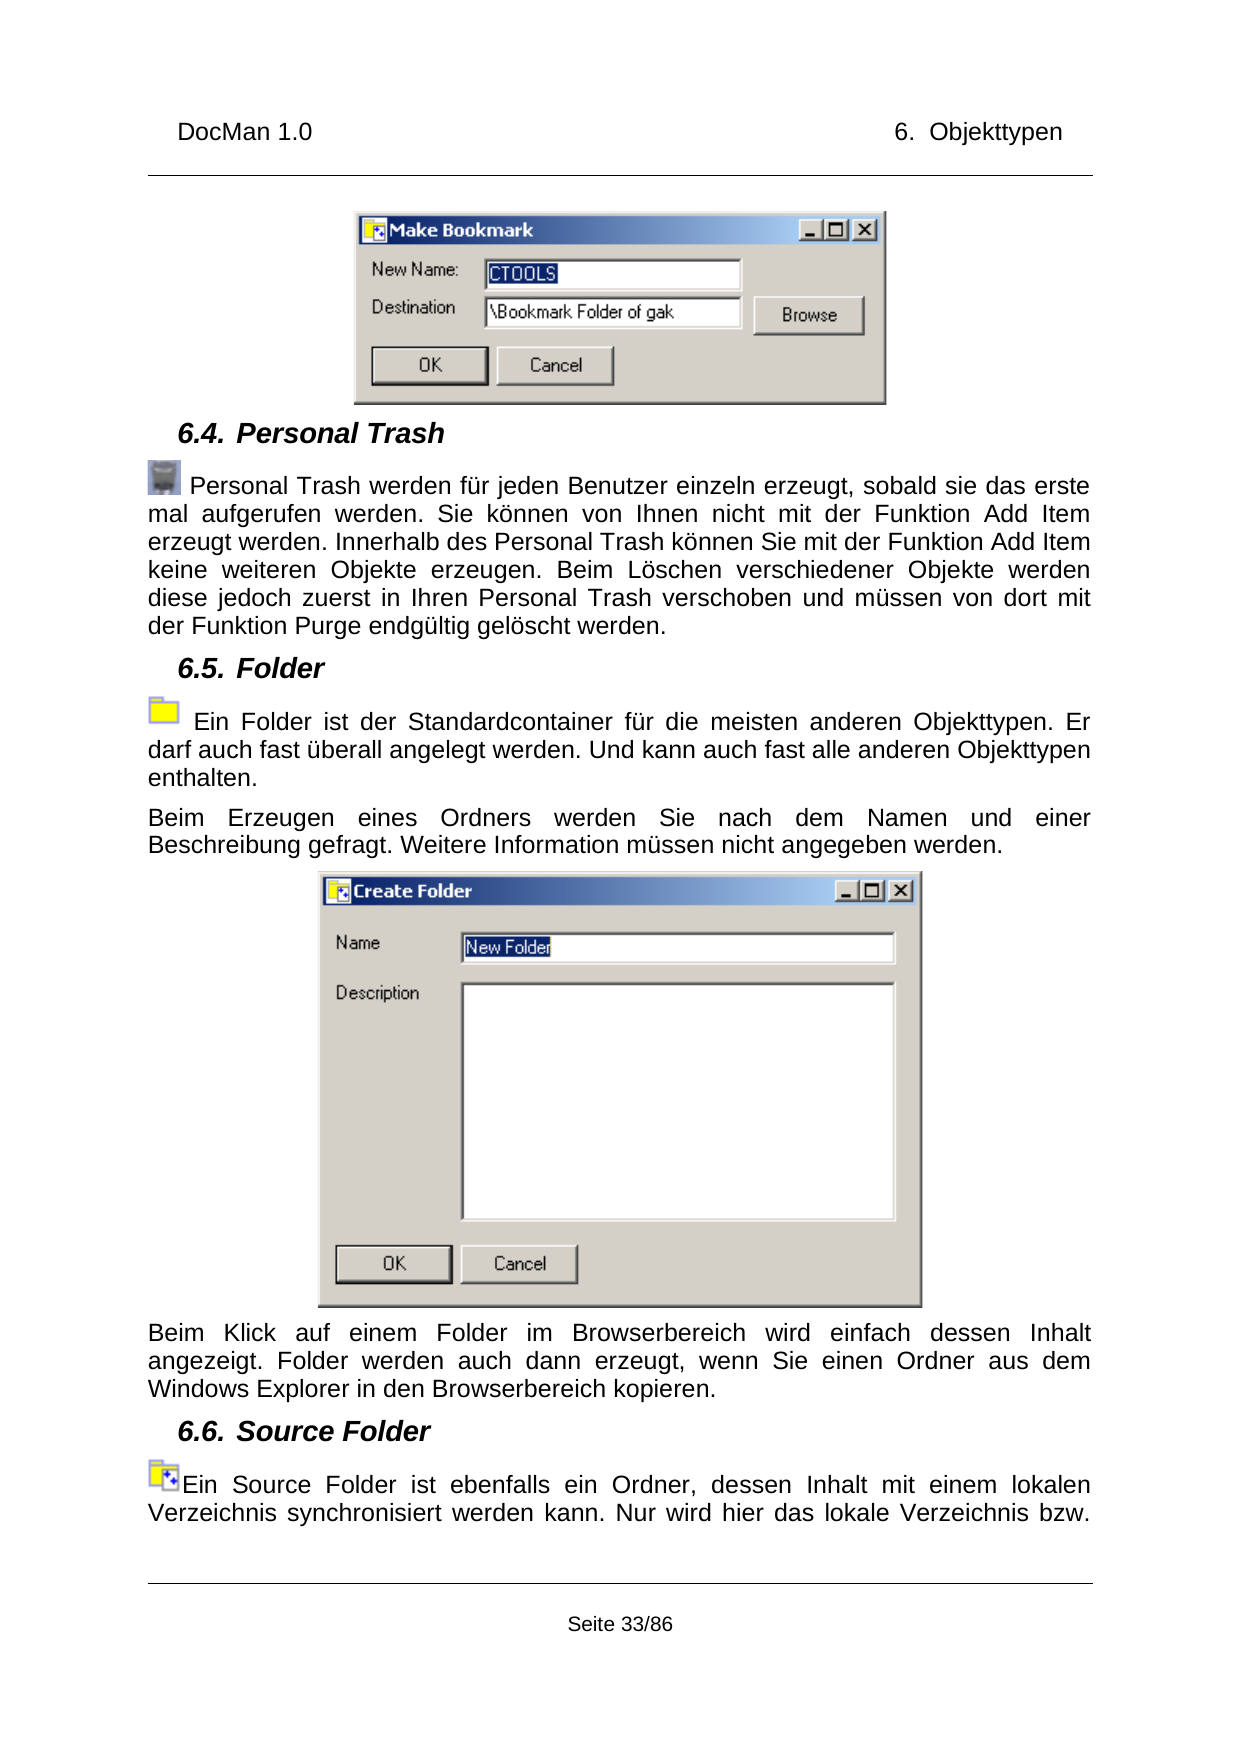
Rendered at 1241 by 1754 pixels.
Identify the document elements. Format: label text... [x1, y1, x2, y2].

subtitle Folder [177, 652, 1093, 684]
picture [147, 1459, 182, 1494]
subtitle Source Folder [177, 1415, 1093, 1447]
picture [147, 695, 182, 731]
text Ein Source Folder ist ebenfalls ein Ordner, dessen Inhalt mit einem lokalen Verzeichnis synchronisiert werden kann. Nur wird hier das lokale Verzeichnis bzw. [148, 1459, 1093, 1527]
text Ein Folder ist der Standardcontainer für die meisten anderen Objekttypen. Er darf auch fast überall angelegt werden. Und kann auch fast alle anderen Objekttypen enthalten. [148, 696, 1093, 792]
picture [147, 460, 181, 495]
picture [317, 871, 923, 1308]
text Beim Erzeugen eines Ordners werden Sie nach dem Namen und einer Beschreibung gefragt. Weitere Information müssen nicht angegeben werden. [148, 803, 1093, 859]
subtitle Personal Trash [177, 417, 1093, 449]
text Personal Trash werden für jeden Benutzer einzeln erzeugt, sobald sie das erste mal aufgerufen werden. Sie können von Ihnen nicht mit der Funktion Add Item erzeugt werden. Innerhalb des Personal Trash können Sie mit der Funktion Add Item keine weiteren Objekte erzeugen. Beim Löschen verschiedener Objekte werden diese jedoch zuerst in Ihren Personal Trash verschoben und müssen von dort mit der Funktion Purge endgültig gelöscht werden. [148, 461, 1093, 640]
picture [353, 211, 887, 405]
text Beim Klick auf einem Folder im Browserbereich wird einfach dessen Inhalt angezeigt. Folder werden auch dann erzeugt, wenn Sie einen Ordner aus dem Windows Explorer in den Browserbereich kopieren. [148, 1319, 1093, 1403]
